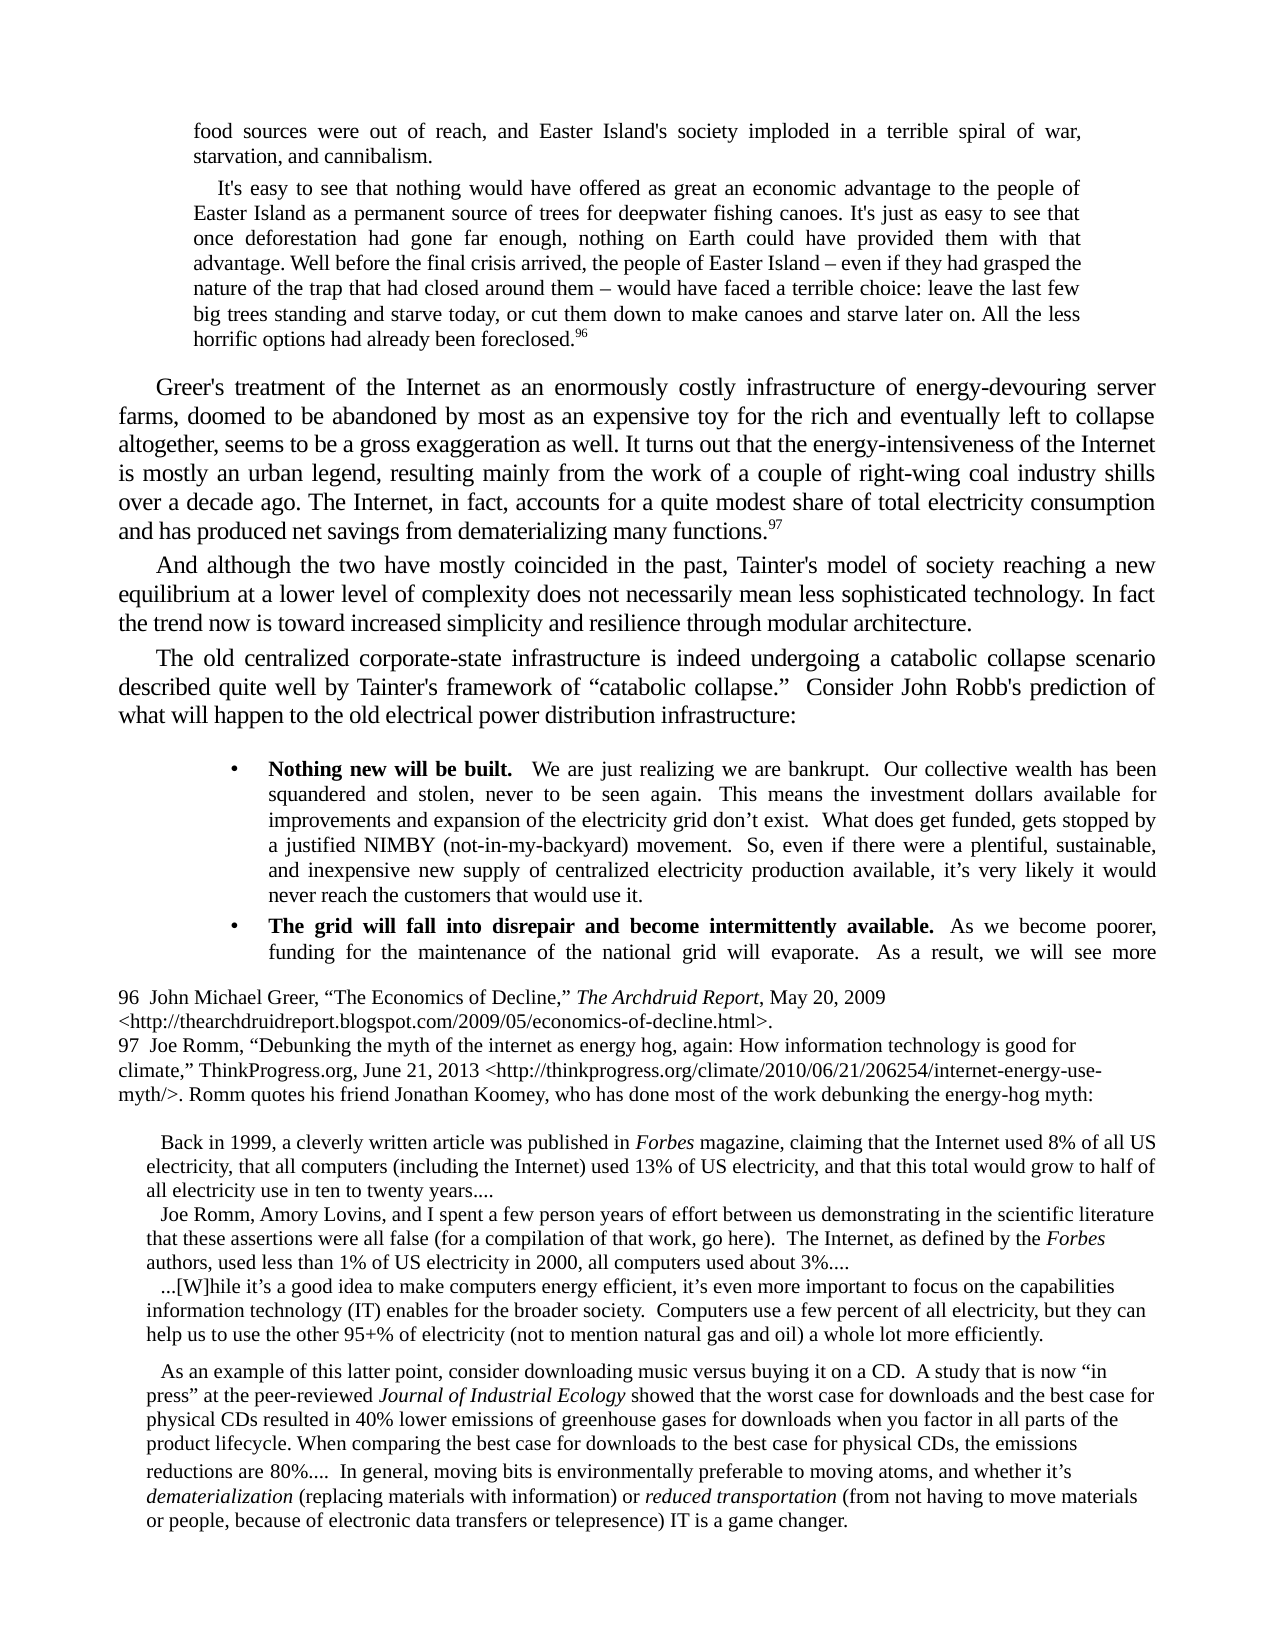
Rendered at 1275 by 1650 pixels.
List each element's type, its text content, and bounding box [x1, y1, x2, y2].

list The grid will fall into disrepair and become intermittently available. As we become poorer, funding for the maintenance of the national grid will evaporate. As a result, we will see more [231, 913, 1157, 964]
text ...[W]hile it’s a good idea to make computers energy efficient, it’s even more important to focus on the capabilities information technology (IT) enables for the broader society. Computers use a few percent of all electricity, but they can help us to use the other 95+% of electricity (not to mention natural gas and oil) a whole lot more efficiently. [146, 1274, 1157, 1346]
text Back in 1999, a cleverly written article was published in Forbes magazine, claiming that the Internet used 8% of all US electricity, that all computers (including the Internet) used 13% of US electricity, and that this total would grow to half of all electricity use in ten to twenty years.... [146, 1130, 1157, 1202]
text The old centralized corporate-state infrastructure is indeed undergoing a catabolic collapse scenario described quite well by Tainter's framework of “catabolic collapse.” Consider John Robb's prediction of what will happen to the old electrical power distribution infrastructure: [118, 643, 1157, 729]
text John Michael Greer, “The Economics of Decline,” The Archdruid Report, May 20, 2009 <http://thearchdruidreport.blogspot.com/2009/05/economics-of-decline.html>. [118, 985, 1157, 1033]
text Joe Romm, “Debunking the myth of the internet as energy hog, again: How information technology is good for climate,” ThinkProgress.org, June 21, 2013 <http://thinkprogress.org/climate/2010/06/21/206254/internet-energy-use-myth/>. Romm quotes his friend Jonathan Koomey, who has done most of the work debunking the energy-hog myth: [118, 1033, 1157, 1106]
text Joe Romm, Amory Lovins, and I spent a few person years of effort between us demonstrating in the scientific literature that these assertions were all false (for a compilation of that work, go here). The Internet, as defined by the Forbes authors, used less than 1% of US electricity in 2000, all computers used about 3%.... [146, 1202, 1157, 1274]
text food sources were out of reach, and Easter Island's society imploded in a terrible spiral of war, starvation, and cannibalism. [193, 118, 1082, 168]
text It's easy to see that nothing would have offered as great an economic advantage to the people of Easter Island as a permanent source of trees for deepwater fishing canoes. It's just as easy to see that once deforestation had gone far enough, nothing on Earth could have provided them with that advantage. Well before the final crisis arrived, the people of Easter Island – even if they had grasped the nature of the trap that had closed around them – would have faced a terrible choice: leave the last few big trees standing and starve today, or cut them down to make canoes and starve later on. All the less horrific options had already been foreclosed. [193, 174, 1082, 351]
text And although the two have mostly coincided in the past, Tainter's model of society reaching a new equilibrium at a lower level of complexity does not necessarily mean less sophisticated technology. In fact the trend now is toward increased simplicity and resilience through modular architecture. [118, 551, 1157, 637]
text Greer's treatment of the Internet as an enormously costly infrastructure of energy-devouring server farms, doomed to be abandoned by most as an expensive toy for the rich and eventually left to collapse altogether, seems to be a gross exaggeration as well. It turns out that the energy-intensiveness of the Internet is mostly an urban legend, resulting mainly from the work of a couple of right-wing coal industry shills over a decade ago. The Internet, in fact, accounts for a quite modest share of total electricity consumption and has produced net savings from dematerializing many functions. [118, 372, 1157, 544]
list Nothing new will be built. We are just realizing we are bankrupt. Our collective wealth has been squandered and stolen, never to be seen again. This means the investment dollars available for improvements and expansion of the electricity grid don’t exist. What does get funded, gets stopped by a justified NIMBY (not-in-my-backyard) movement. So, even if there were a plentiful, sustainable, and inexpensive new supply of centralized electricity production available, it’s very likely it would never reach the customers that would use it. [231, 756, 1157, 907]
text As an example of this latter point, consider downloading music versus buying it on a CD. A study that is now “in press” at the peer-reviewed Journal of Industrial Ecology showed that the worst case for downloads and the best case for physical CDs resulted in 40% lower emissions of greenhouse gases for downloads when you factor in all parts of the product lifecycle. When comparing the best case for downloads to the best case for physical CDs, the emissions reductions are 80%.... In general, moving bits is environmentally preferable to moving atoms, and whether it’s dematerialization (replacing materials with information) or reduced transportation (from not having to move materials or people, because of electronic data transfers or telepresence) IT is a game changer. [146, 1359, 1157, 1532]
